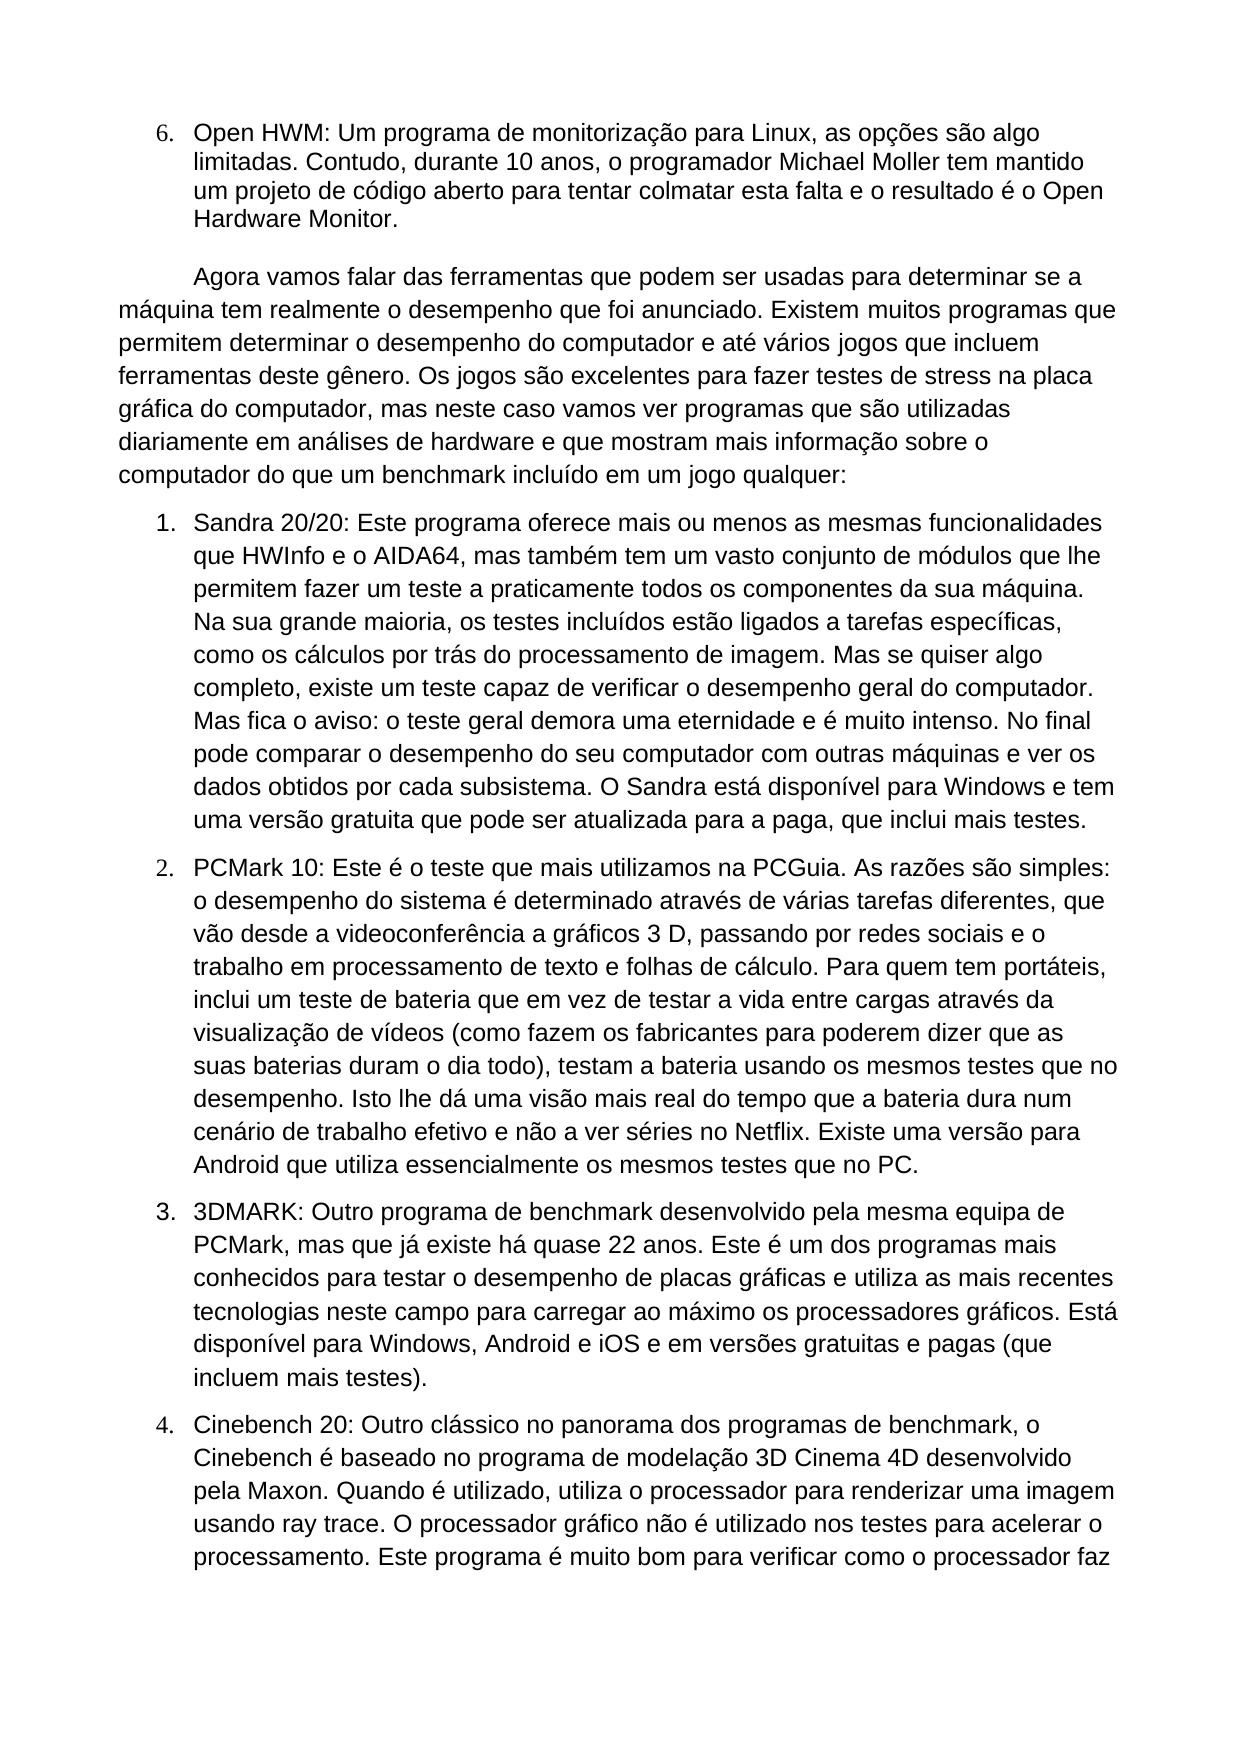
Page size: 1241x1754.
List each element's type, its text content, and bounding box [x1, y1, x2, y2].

list Open HWM: Um programa de monitorização para Linux, as opções são algo limitadas. Contudo, durante 10 anos, o programador Michael Moller tem mantido um projeto de código aberto para tentar colmatar esta falta e o resultado é o Open Hardware Monitor. [156, 118, 1122, 233]
list 3DMARK: Outro programa de benchmark desenvolvido pela mesma equipa de PCMark, mas que já existe há quase 22 anos. Este é um dos programas mais conhecidos para testar o desempenho de placas gráficas e utiliza as mais recentes tecnologias neste campo para carregar ao máximo os processadores gráficos. Está disponível para Windows, Android e iOS e em versões gratuitas e pagas (que incluem mais testes). [156, 1197, 1122, 1391]
list Cinebench 20: Outro clássico no panorama dos programas de benchmark, o Cinebench é baseado no programa de modelação 3D Cinema 4D desenvolvido pela Maxon. Quando é utilizado, utiliza o processador para renderizar uma imagem usando ray trace. O processador gráfico não é utilizado nos testes para acelerar o processamento. Este programa é muito bom para verificar como o processador faz [156, 1410, 1122, 1571]
list PCMark 10: Este é o teste que mais utilizamos na PCGuia. As razões são simples: o desempenho do sistema é determinado através de várias tarefas diferentes, que vão desde a videoconferência a gráficos 3 D, passando por redes sociais e o trabalho em processamento de texto e folhas de cálculo. Para quem tem portáteis, inclui um teste de bateria que em vez de testar a vida entre cargas através da visualização de vídeos (como fazem os fabricantes para poderem dizer que as suas baterias duram o dia todo), testam a bateria usando os mesmos testes que no desempenho. Isto lhe dá uma visão mais real do tempo que a bateria dura num cenário de trabalho efetivo e não a ver séries no Netflix. Existe uma versão para Android que utiliza essencialmente os mesmos testes que no PC. [156, 852, 1122, 1178]
list Sandra 20/20: Este programa oferece mais ou menos as mesmas funcionalidades que HWInfo e o AIDA64, mas também tem um vasto conjunto de módulos que lhe permitem fazer um teste a praticamente todos os componentes da sua máquina. Na sua grande maioria, os testes incluídos estão ligados a tarefas específicas, como os cálculos por trás do processamento de imagem. Mas se quiser algo completo, existe um teste capaz de verificar o desempenho geral do computador. Mas fica o aviso: o teste geral demora uma eternidade e é muito intenso. No final pode comparar o desempenho do seu computador com outras máquinas e ver os dados obtidos por cada subsistema. O Sandra está disponível para Windows e tem uma versão gratuita que pode ser atualizada para a paga, que inclui mais testes. [156, 508, 1122, 834]
text Agora vamos falar das ferramentas que podem ser usadas para determinar se a máquina tem realmente o desempenho que foi anunciado. Existem muitos programas que permitem determinar o desempenho do computador e até vários jogos que incluem ferramentas deste gênero. Os jogos são excelentes para fazer testes de stress na placa gráfica do computador, mas neste caso vamos ver programas que são utilizadas diariamente em análises de hardware e que mostram mais informação sobre o computador do que um benchmark incluído em um jogo qualquer: [118, 262, 1122, 489]
